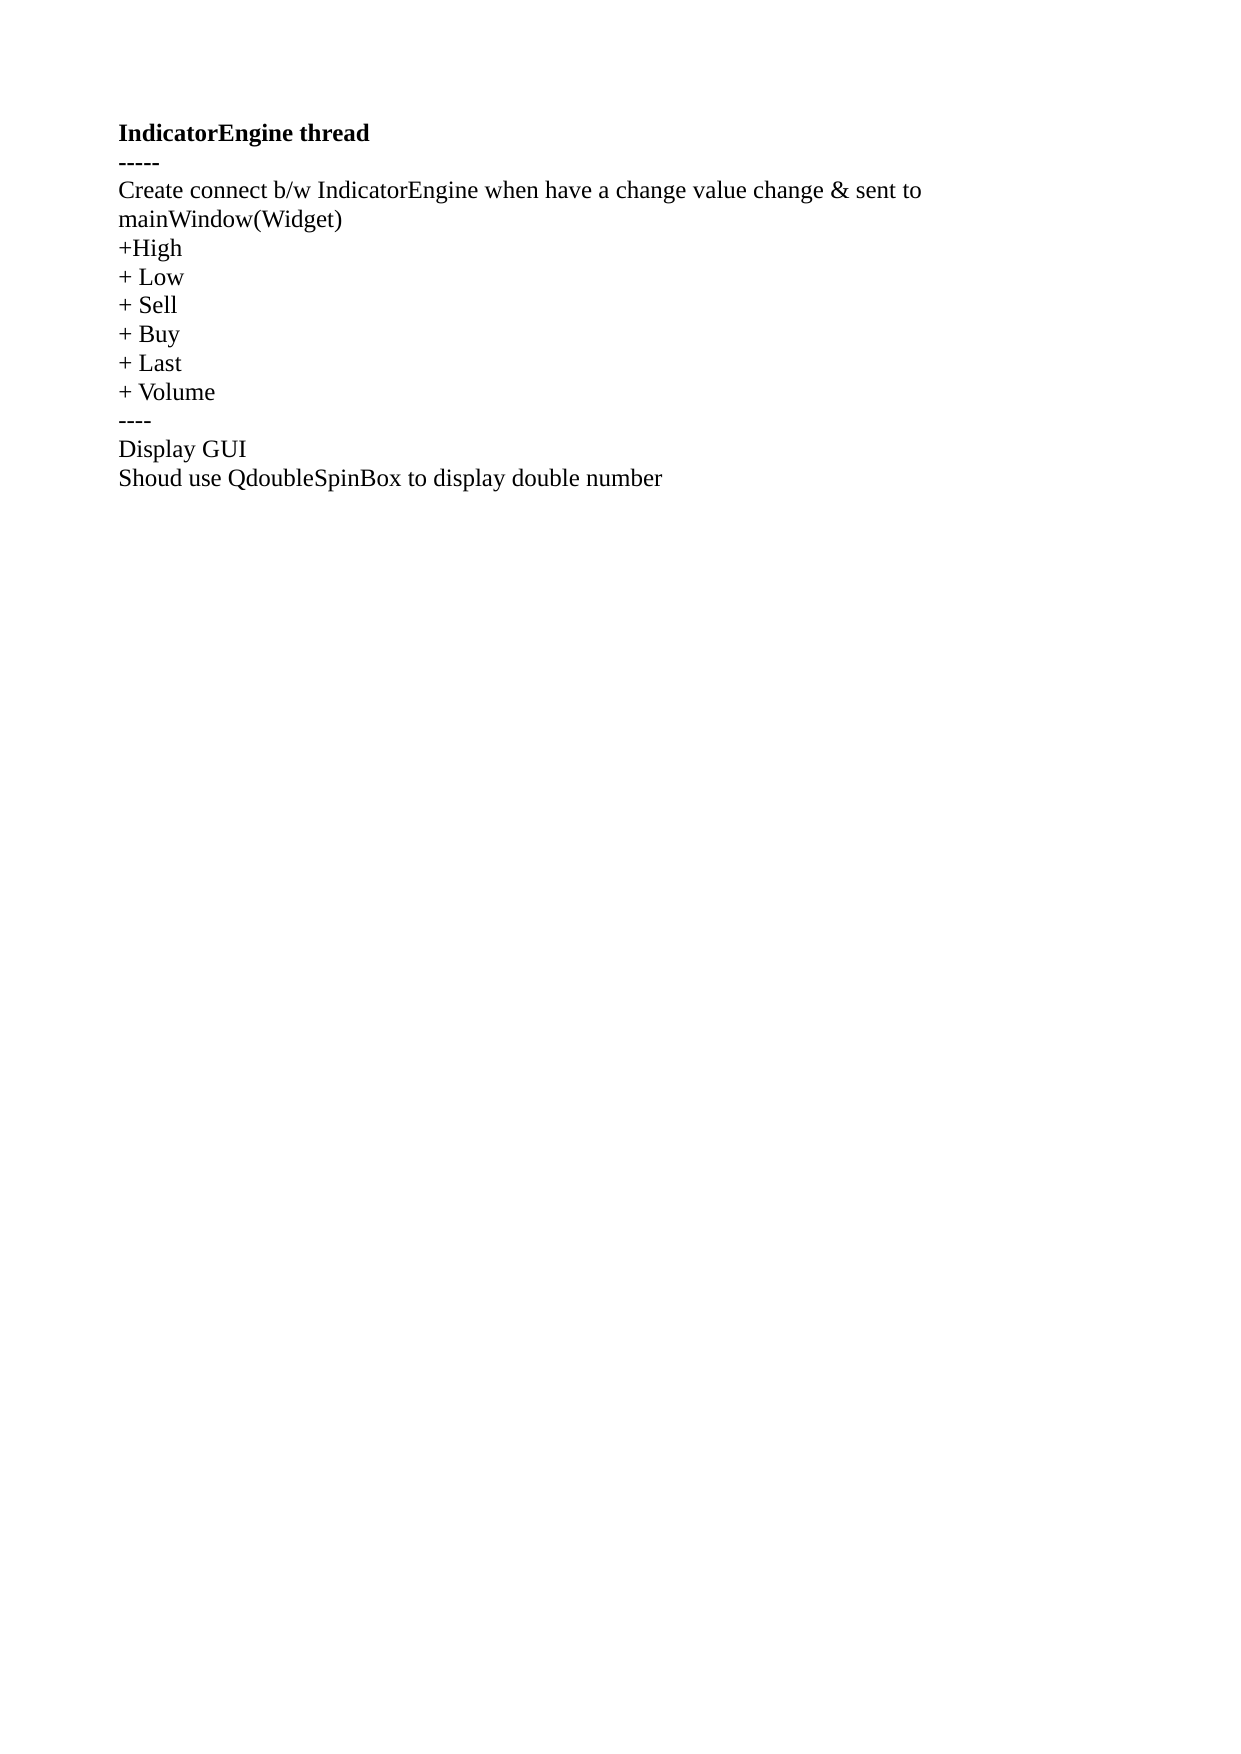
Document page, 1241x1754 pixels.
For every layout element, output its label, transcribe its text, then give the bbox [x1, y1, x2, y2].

text + Last [118, 348, 1122, 377]
text ---- [118, 406, 1122, 434]
text IndicatorEngine thread [118, 118, 1122, 147]
text Display GUI [118, 434, 1122, 463]
text + Volume [118, 377, 1122, 406]
text + Low [118, 262, 1122, 291]
text + Sell [118, 291, 1122, 319]
text ----- [118, 147, 1122, 176]
text Shoud use QdoubleSpinBox to display double number [118, 463, 1122, 492]
text Create connect b/w IndicatorEngine when have a change value change & sent to mainWindow(Widget) [118, 176, 1122, 233]
text + Buy [118, 319, 1122, 348]
text +High [118, 233, 1122, 262]
